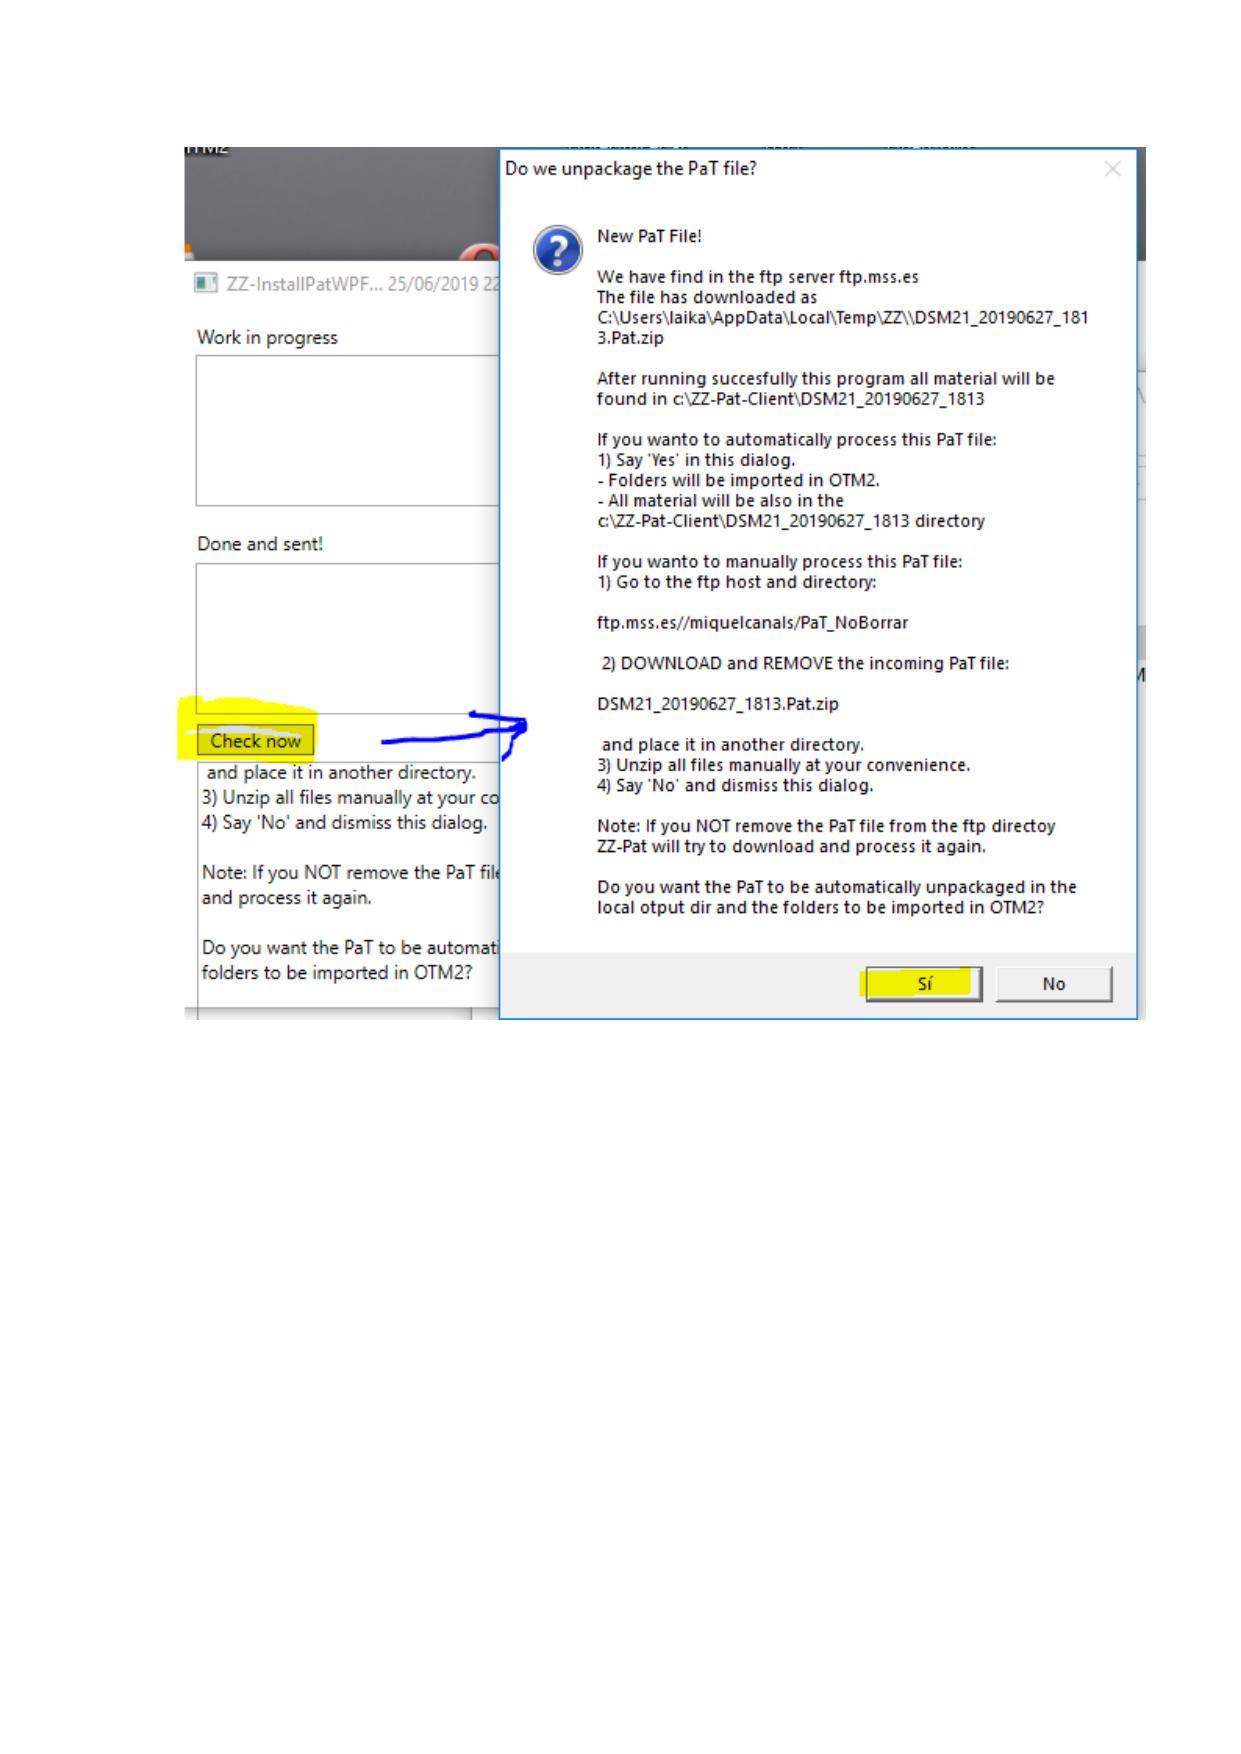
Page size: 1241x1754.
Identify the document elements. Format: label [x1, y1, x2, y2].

picture [177, 147, 1146, 1020]
